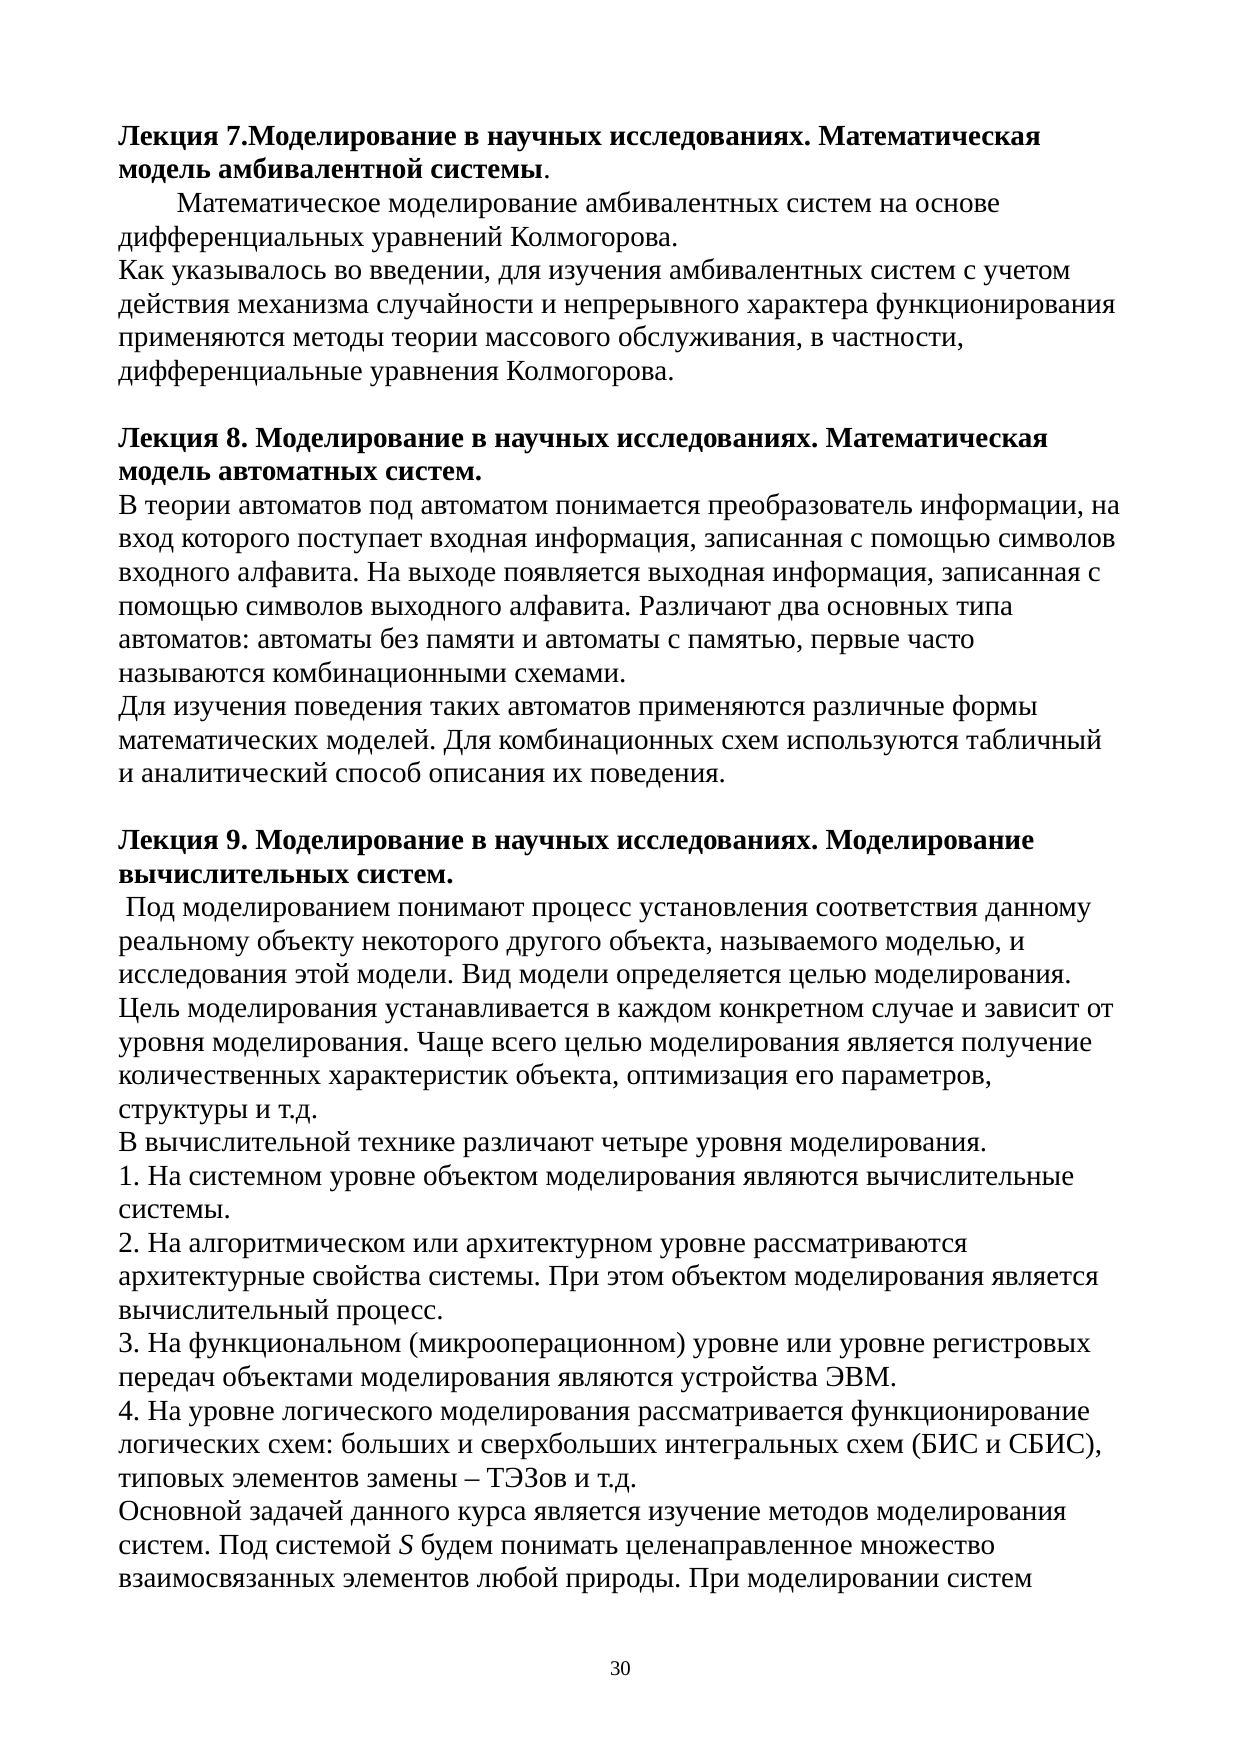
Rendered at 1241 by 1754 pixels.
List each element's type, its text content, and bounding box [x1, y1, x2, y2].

text Лекция 7.Моделирование в научных исследованиях. Математическая модель амбивалентной системы. [118, 118, 1122, 185]
text Математическое моделирование амбивалентных систем на основе дифференциальных уравнений Колмогорова. [118, 185, 1122, 252]
text 4. На уровне логического моделирования рассматривается функционирование логических схем: больших и сверхбольших интегральных схем (БИС и СБИС), типовых элементов замены – ТЭЗов и т.д. [118, 1393, 1122, 1493]
text 1. На системном уровне объектом моделирования являются вычислительные системы. [118, 1158, 1122, 1225]
text Основной задачей данного курса является изучение методов моделирования систем. Под системой S будем понимать целенаправленное множество взаимосвязанных элементов любой природы. При моделировании систем [118, 1493, 1122, 1594]
text Для изучения поведения таких автоматов применяются различные формы математических моделей. Для комбинационных схем используются табличный и аналитический способ описания их поведения. [118, 688, 1122, 789]
text Лекция 9. Моделирование в научных исследованиях. Моделирование вычислительных систем. [118, 822, 1122, 889]
text В теории автоматов под автоматом понимается преобразователь информации, на вход которого поступает входная информация, записанная с помощью символов входного алфавита. На выходе появляется выходная информация, записанная с помощью символов выходного алфавита. Различают два основных типа автоматов: автоматы без памяти и автоматы с памятью, первые часто называются комбинационными схемами. [118, 487, 1122, 688]
text Под моделированием понимают процесс установления соответствия данному реальному объекту некоторого другого объекта, называемого моделью, и исследования этой модели. Вид модели определяется целью моделирования. Цель моделирования устанавливается в каждом конкретном случае и зависит от уровня моделирования. Чаще всего целью моделирования является получение количественных характеристик объекта, оптимизация его параметров, структуры и т.д. [118, 889, 1122, 1124]
text 3. На функциональном (микрооперационном) уровне или уровне регистровых передач объектами моделирования являются устройства ЭВМ. [118, 1326, 1122, 1393]
text 2. На алгоритмическом или архитектурном уровне рассматриваются архитектурные свойства системы. При этом объектом моделирования является вычислительный процесс. [118, 1225, 1122, 1326]
text Лекция 8. Моделирование в научных исследованиях. Математическая модель автоматных систем. [118, 420, 1122, 487]
text Как указывалось во введении, для изучения амбивалентных систем с учетом действия механизма случайности и непрерывного характера функционирования применяются методы теории массового обслуживания, в частности, дифференциальные уравнения Колмогорова. [118, 252, 1122, 386]
text В вычислительной технике различают четыре уровня моделирования. [118, 1124, 1122, 1158]
